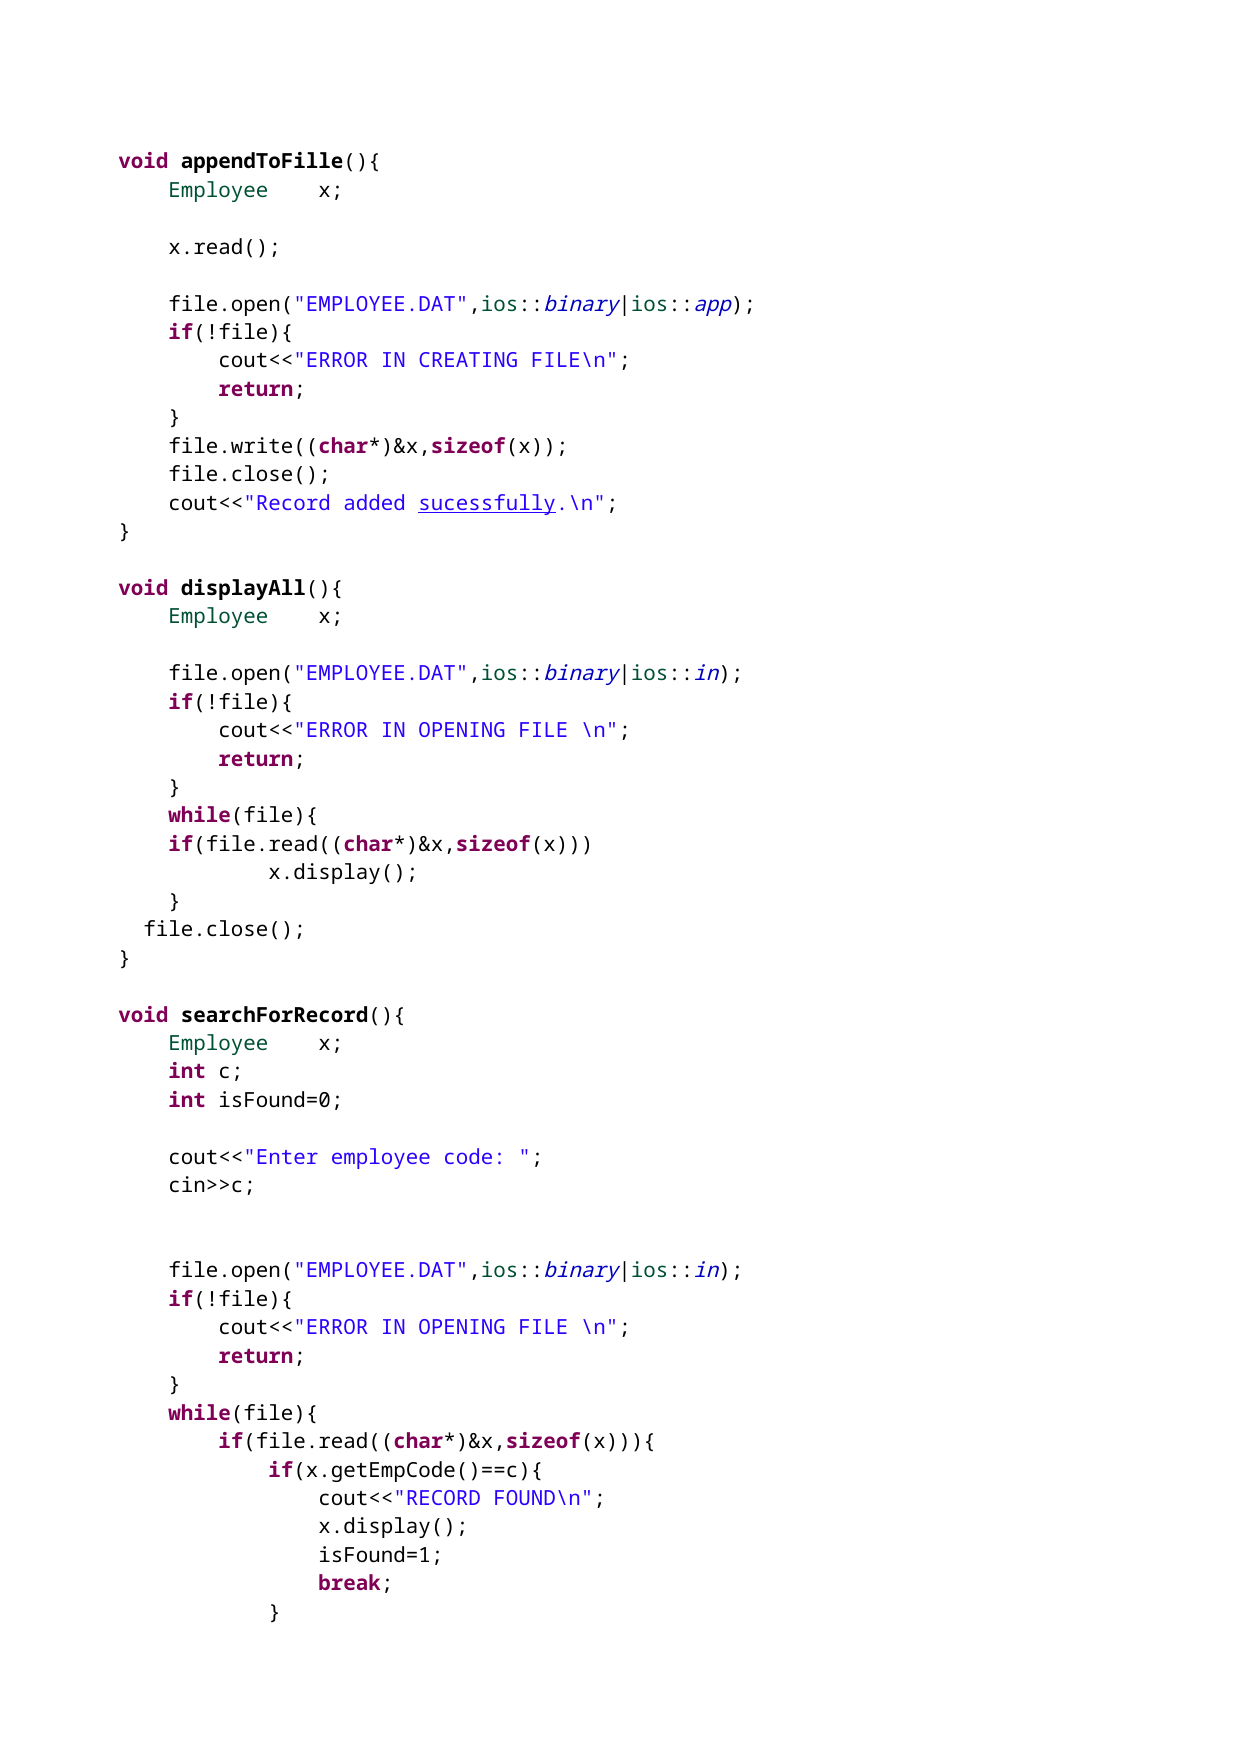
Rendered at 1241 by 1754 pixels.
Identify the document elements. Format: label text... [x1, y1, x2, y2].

text break; [118, 1568, 1122, 1597]
text return; [118, 1341, 1122, 1369]
text return; [118, 744, 1122, 772]
text file.open("EMPLOYEE.DAT",ios::binary|ios::app); [118, 289, 1122, 317]
text cout<<"ERROR IN CREATING FILE\n"; [118, 346, 1122, 374]
text } [118, 772, 1122, 801]
text } [118, 516, 1122, 545]
text cout<<"Enter employee code: "; [118, 1142, 1122, 1170]
text while(file){ [118, 1398, 1122, 1426]
text if(file.read((char*)&x,sizeof(x))) [118, 829, 1122, 857]
text void displayAll(){ [118, 573, 1122, 602]
text file.close(); [118, 914, 1122, 943]
text file.write((char*)&x,sizeof(x)); [118, 431, 1122, 459]
text Employee x; [118, 602, 1122, 630]
text Employee x; [118, 175, 1122, 203]
text file.open("EMPLOYEE.DAT",ios::binary|ios::in); [118, 1256, 1122, 1284]
text } [118, 1597, 1122, 1625]
text int c; [118, 1057, 1122, 1085]
text if(!file){ [118, 1284, 1122, 1312]
text } [118, 943, 1122, 971]
text void appendToFille(){ [118, 147, 1122, 175]
text while(file){ [118, 801, 1122, 829]
text cout<<"ERROR IN OPENING FILE \n"; [118, 1312, 1122, 1341]
text file.open("EMPLOYEE.DAT",ios::binary|ios::in); [118, 658, 1122, 687]
text x.display(); [118, 857, 1122, 886]
text x.display(); [118, 1512, 1122, 1540]
text cin>>c; [118, 1170, 1122, 1199]
text if(!file){ [118, 687, 1122, 715]
text void searchForRecord(){ [118, 1000, 1122, 1028]
text if(!file){ [118, 317, 1122, 346]
text } [118, 886, 1122, 914]
text Employee x; [118, 1028, 1122, 1057]
text cout<<"ERROR IN OPENING FILE \n"; [118, 715, 1122, 744]
text isFound=1; [118, 1540, 1122, 1568]
text if(x.getEmpCode()==c){ [118, 1455, 1122, 1483]
text } [118, 1369, 1122, 1398]
text cout<<"Record added sucessfully.\n"; [118, 488, 1122, 516]
text int isFound=0; [118, 1085, 1122, 1113]
text if(file.read((char*)&x,sizeof(x))){ [118, 1426, 1122, 1455]
text x.read(); [118, 232, 1122, 260]
text file.close(); [118, 459, 1122, 488]
text cout<<"RECORD FOUND\n"; [118, 1483, 1122, 1512]
text } [118, 402, 1122, 431]
text return; [118, 374, 1122, 402]
